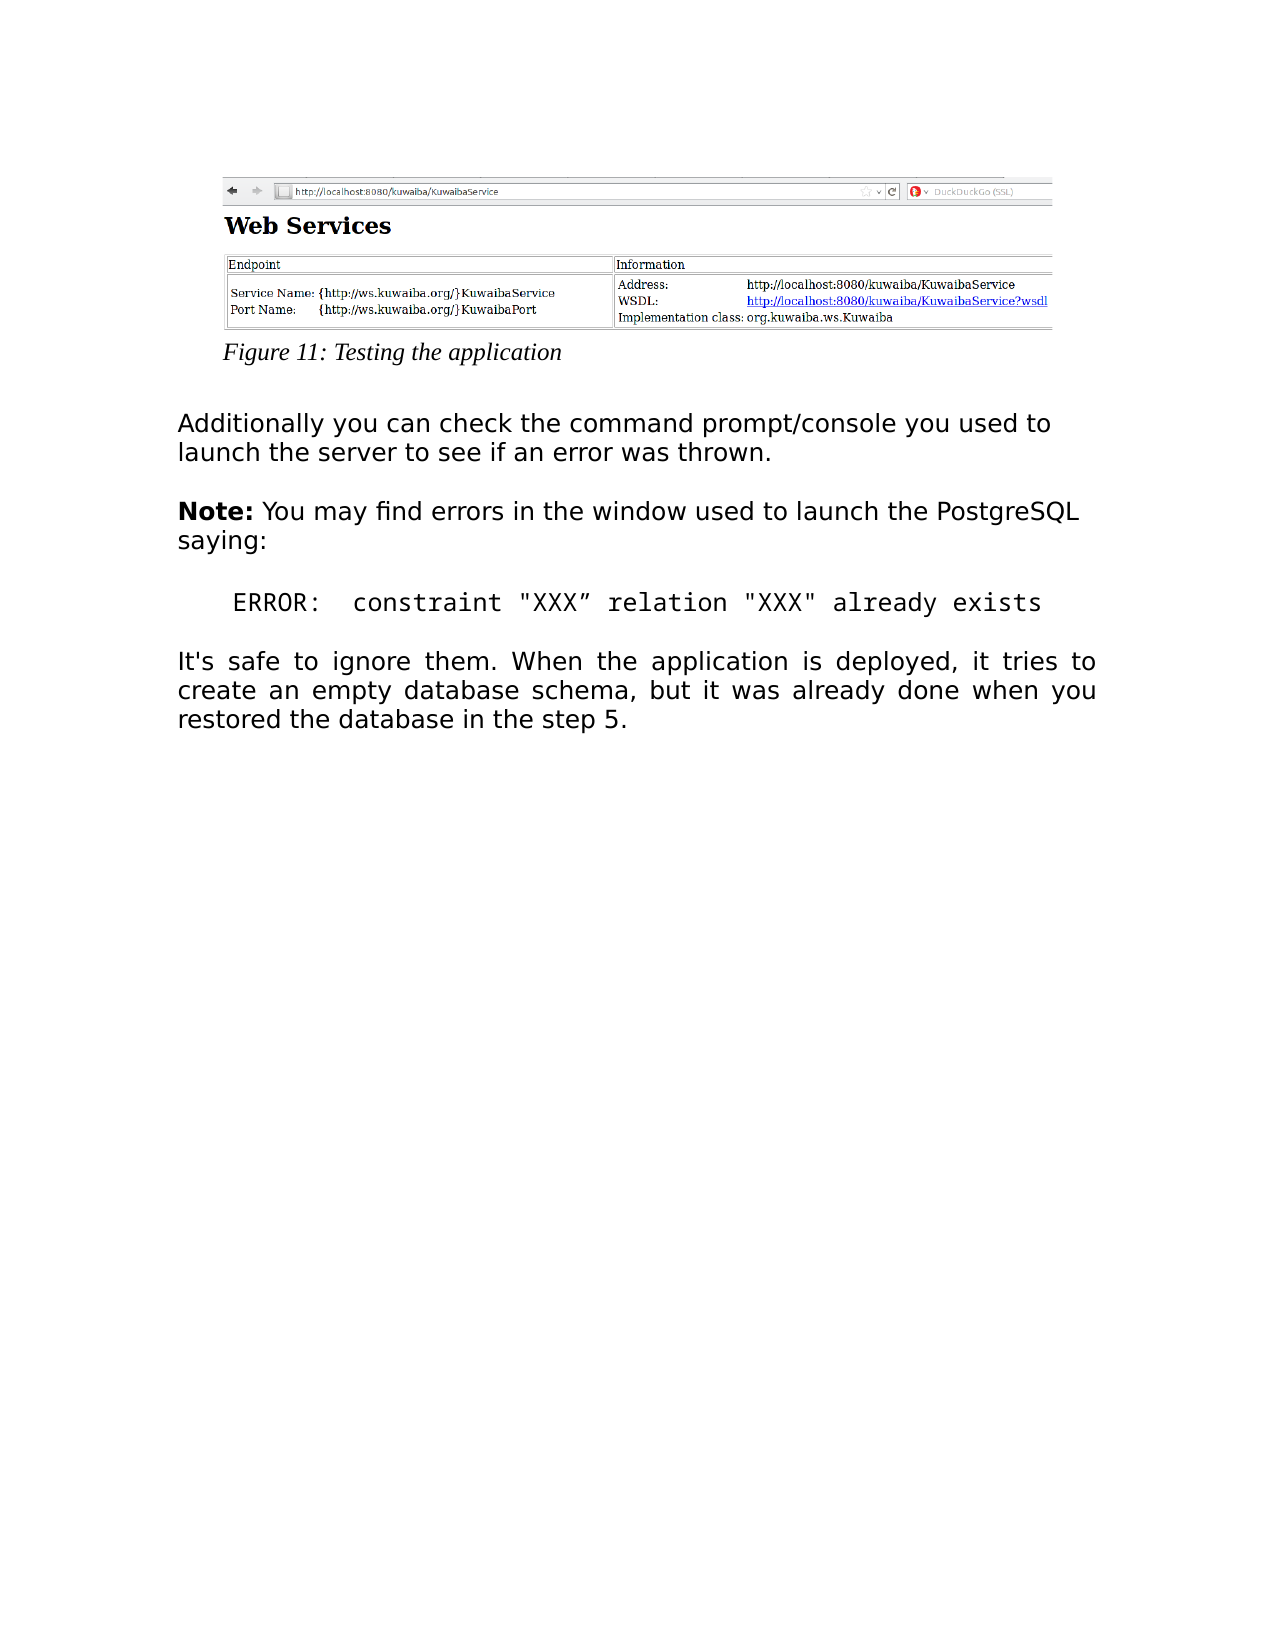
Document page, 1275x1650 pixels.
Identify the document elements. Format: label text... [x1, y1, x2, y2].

text Figure 11: Testing the application [223, 337, 1052, 366]
text It's safe to ignore them. When the application is deployed, it tries to create an empty database schema, but it was already done when you restored the database in the step 5. [177, 647, 1098, 735]
text ERROR: constraint "XXX” relation "XXX" already exists [177, 584, 1098, 618]
text Additionally you can check the command prompt/console you used to launch the server to see if an error was thrown. [177, 409, 1098, 467]
text Note: You may find errors in the window used to launch the PostgreSQL saying: [177, 497, 1098, 555]
picture [222, 177, 1053, 337]
